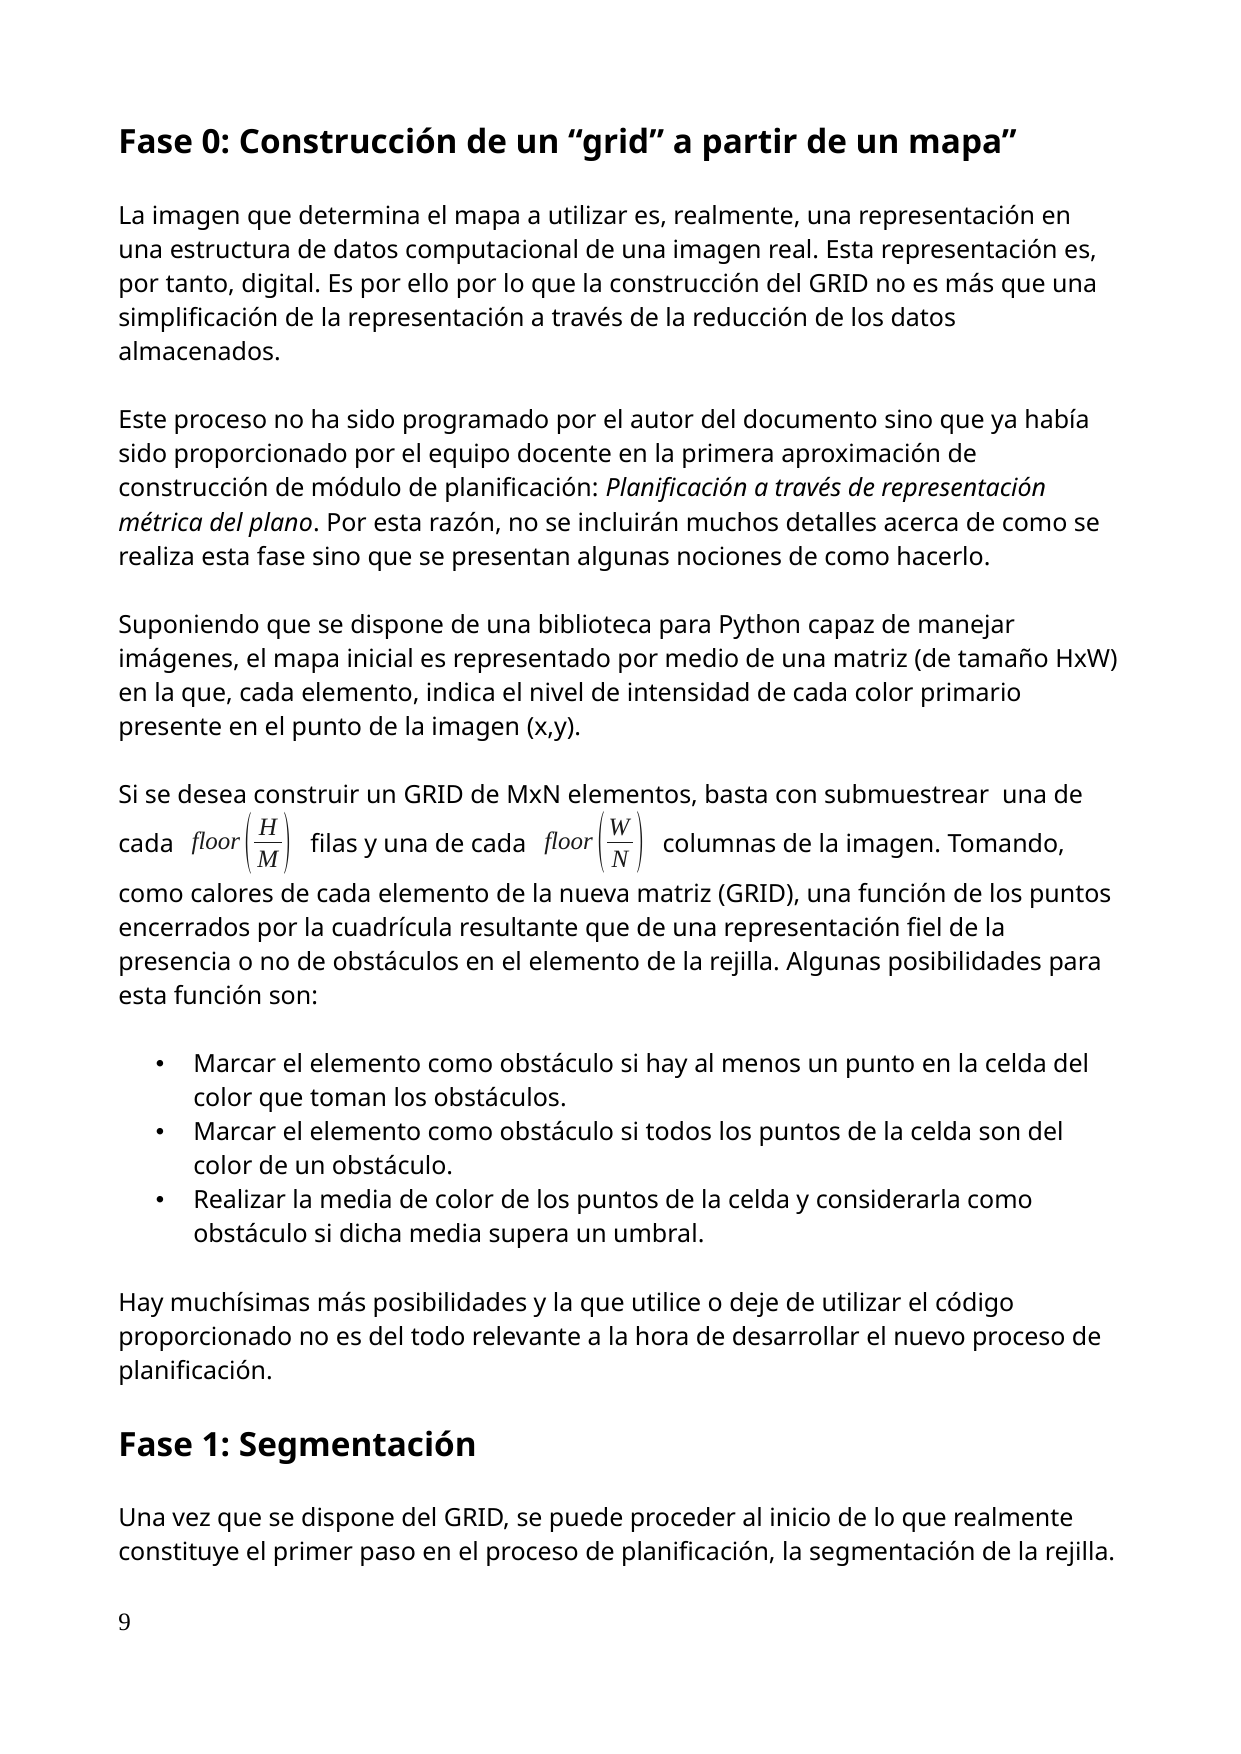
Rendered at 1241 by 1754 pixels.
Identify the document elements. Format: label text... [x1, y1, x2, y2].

text Hay muchísimas más posibilidades y la que utilice o deje de utilizar el código proporcionado no es del todo relevante a la hora de desarrollar el nuevo proceso de planificación. [118, 1284, 1122, 1386]
text Este proceso no ha sido programado por el autor del documento sino que ya había sido proporcionado por el equipo docente en la primera aproximación de construcción de módulo de planificación: Planificación a través de representación métrica del plano. Por esta razón, no se incluirán muchos detalles acerca de como se realiza esta fase sino que se presentan algunas nociones de como hacerlo. [118, 402, 1122, 572]
list Marcar el elemento como obstáculo si todos los puntos de la celda son del color de un obstáculo. [156, 1114, 1122, 1182]
subtitle Fase 0: Construcción de un “grid” a partir de un mapa” [118, 118, 1122, 163]
text Suponiendo que se dispone de una biblioteca para Python capaz de manejar imágenes, el mapa inicial es representado por medio de una matriz (de tamaño HxW) en la que, cada elemento, indica el nivel de intensidad de cada color primario presente en el punto de la imagen (x,y). [118, 606, 1122, 743]
subtitle Fase 1: Segmentación [118, 1421, 1122, 1466]
text Una vez que se dispone del GRID, se puede proceder al inicio de lo que realmente constituye el primer paso en el proceso de planificación, la segmentación de la rejilla. [118, 1500, 1122, 1568]
list Realizar la media de color de los puntos de la celda y considerarla como obstáculo si dicha media supera un umbral. [156, 1182, 1122, 1250]
text La imagen que determina el mapa a utilizar es, realmente, una representación en una estructura de datos computacional de una imagen real. Esta representación es, por tanto, digital. Es por ello por lo que la construcción del GRID no es más que una simplificación de la representación a través de la reducción de los datos almacenados. [118, 198, 1122, 368]
list Marcar el elemento como obstáculo si hay al menos un punto en la celda del color que toman los obstáculos. [156, 1046, 1122, 1114]
text Si se desea construir un GRID de MxN elementos, basta con submuestrear una de cadafilas y una de cadacolumnas de la imagen. Tomando, como calores de cada elemento de la nueva matriz (GRID), una función de los puntos encerrados por la cuadrícula resultante que de una representación fiel de la presencia o no de obstáculos en el elemento de la rejilla. Algunas posibilidades para esta función son: [118, 777, 1122, 1046]
